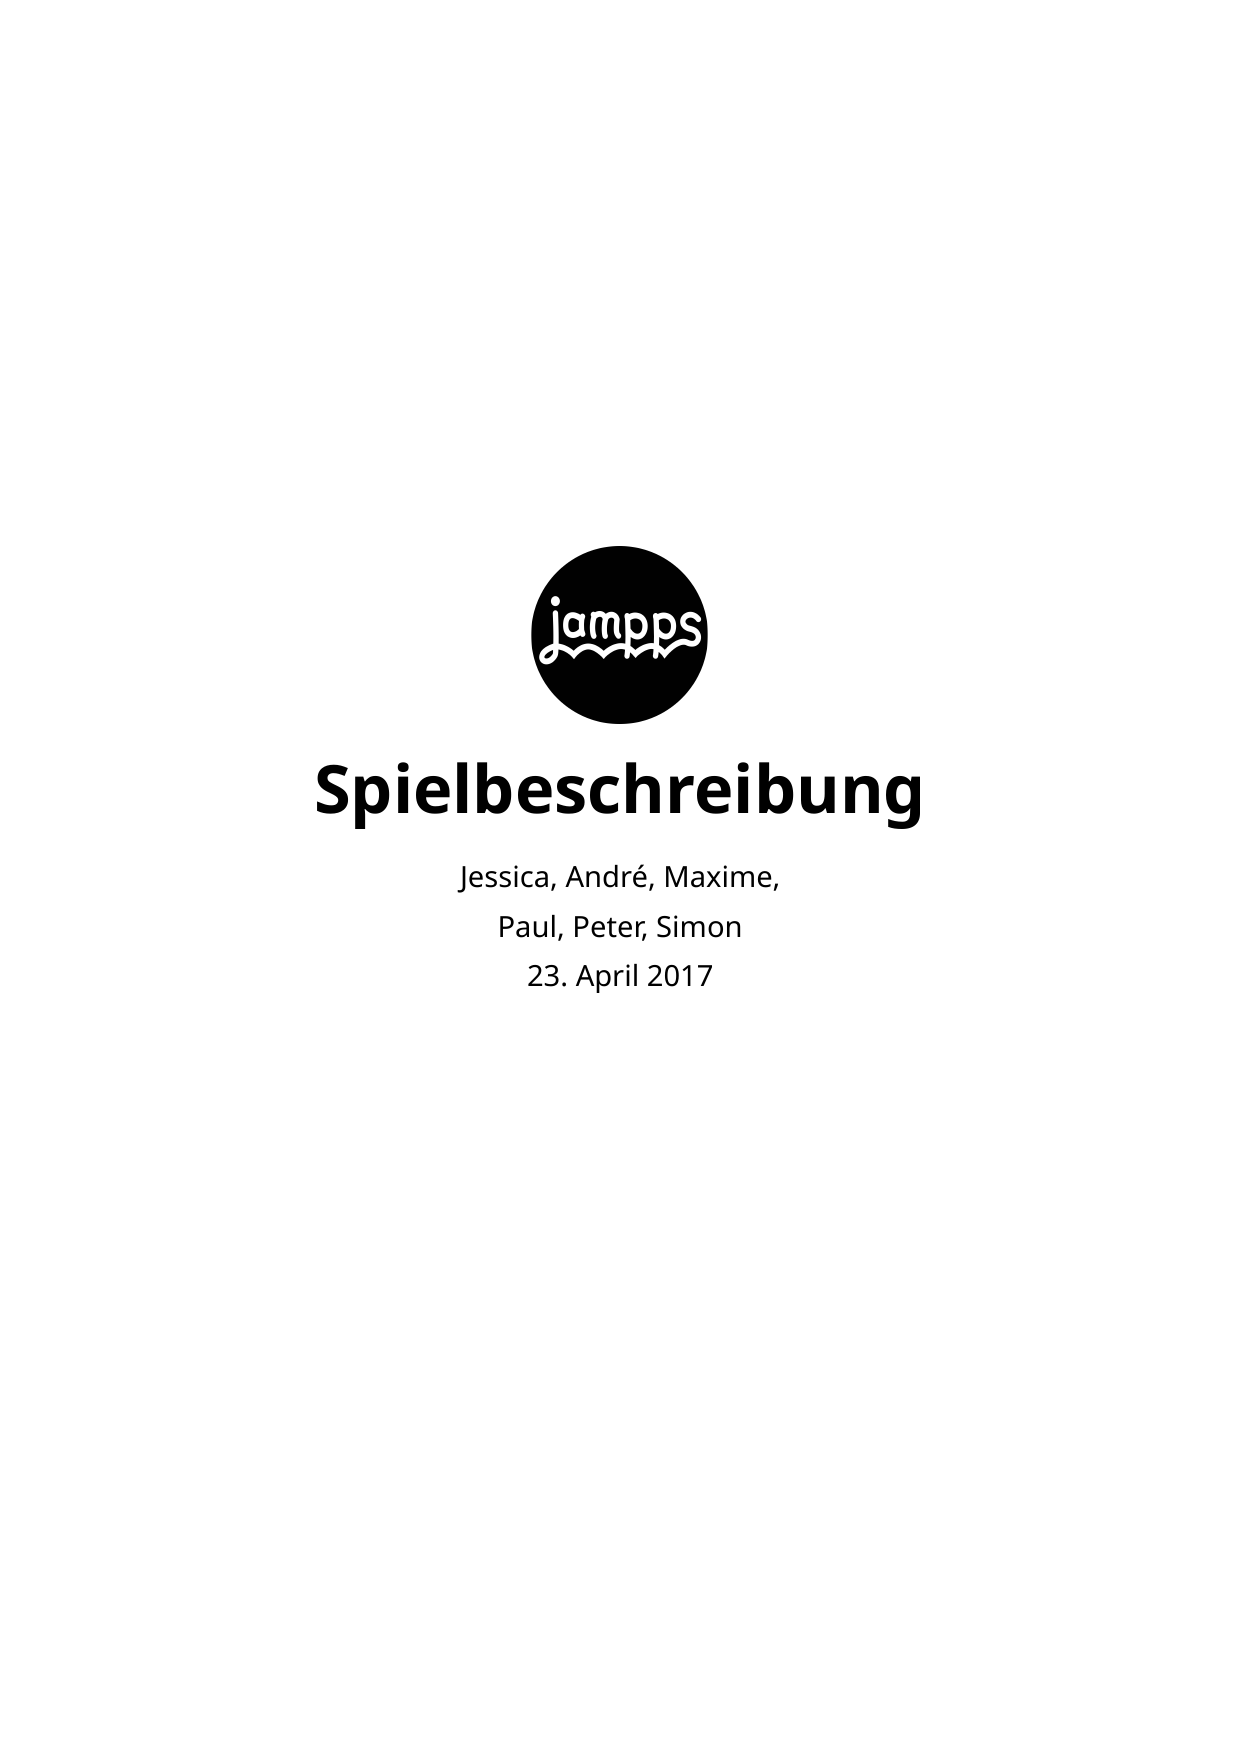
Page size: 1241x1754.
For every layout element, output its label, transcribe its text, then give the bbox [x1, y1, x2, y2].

picture [531, 546, 708, 724]
title Spielbeschreibung [236, 743, 1004, 833]
subtitle Jessica, André, Maxime, Paul, Peter, Simon 23. April 2017 [236, 856, 1004, 995]
